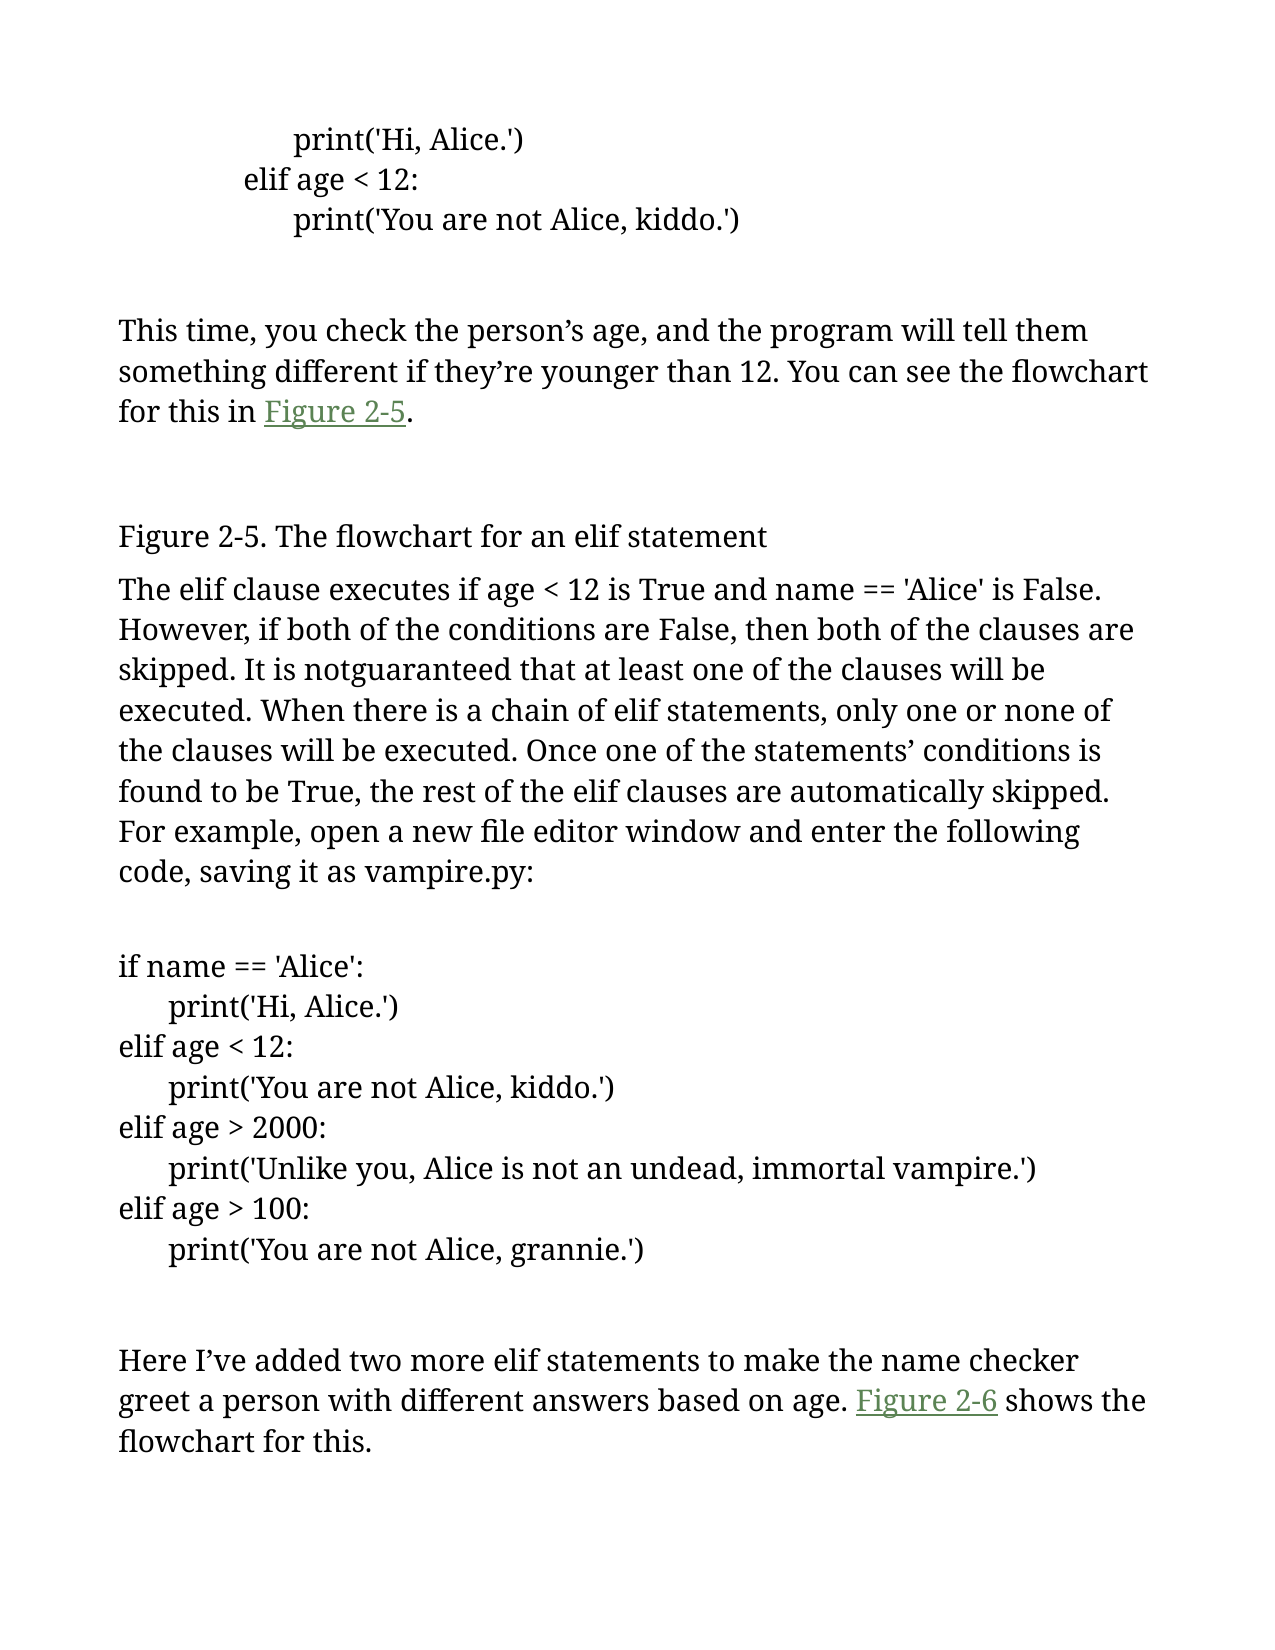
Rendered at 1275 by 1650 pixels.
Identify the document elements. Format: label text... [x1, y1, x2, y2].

text elif age < 12: [118, 158, 1157, 199]
text print('You are not Alice, kiddo.') [118, 1067, 1157, 1107]
text Figure 2-5. The flowchart for an elif statement [118, 515, 1157, 556]
text Here I’ve added two more elif statements to make the name checker greet a person with different answers based on age. Figure 2-6 shows the flowchart for this. [118, 1339, 1157, 1461]
text print('Hi, Alice.') [118, 118, 1157, 158]
text print('You are not Alice, grannie.') [118, 1228, 1157, 1269]
text elif age > 2000: [118, 1107, 1157, 1147]
text elif age > 100: [118, 1188, 1157, 1228]
text elif age < 12: [118, 1026, 1157, 1067]
text The elif clause executes if age < 12 is True and name == 'Alice' is False. However, if both of the conditions are False, then both of the clauses are skipped. It is notguaranteed that at least one of the clauses will be executed. When there is a chain of elif statements, only one or none of the clauses will be executed. Once one of the statements’ conditions is found to be True, the rest of the elif clauses are automatically skipped. For example, open a new file editor window and enter the following code, saving it as vampire.py: [118, 568, 1157, 892]
text print('Hi, Alice.') [118, 986, 1157, 1026]
text print('You are not Alice, kiddo.') [118, 199, 1157, 239]
text This time, you check the person’s age, and the program will tell them something different if they’re younger than 12. You can see the flowchart for this in Figure 2-5. [118, 310, 1157, 431]
text if name == 'Alice': [118, 945, 1157, 986]
text print('Unlike you, Alice is not an undead, immortal vampire.') [118, 1147, 1157, 1188]
